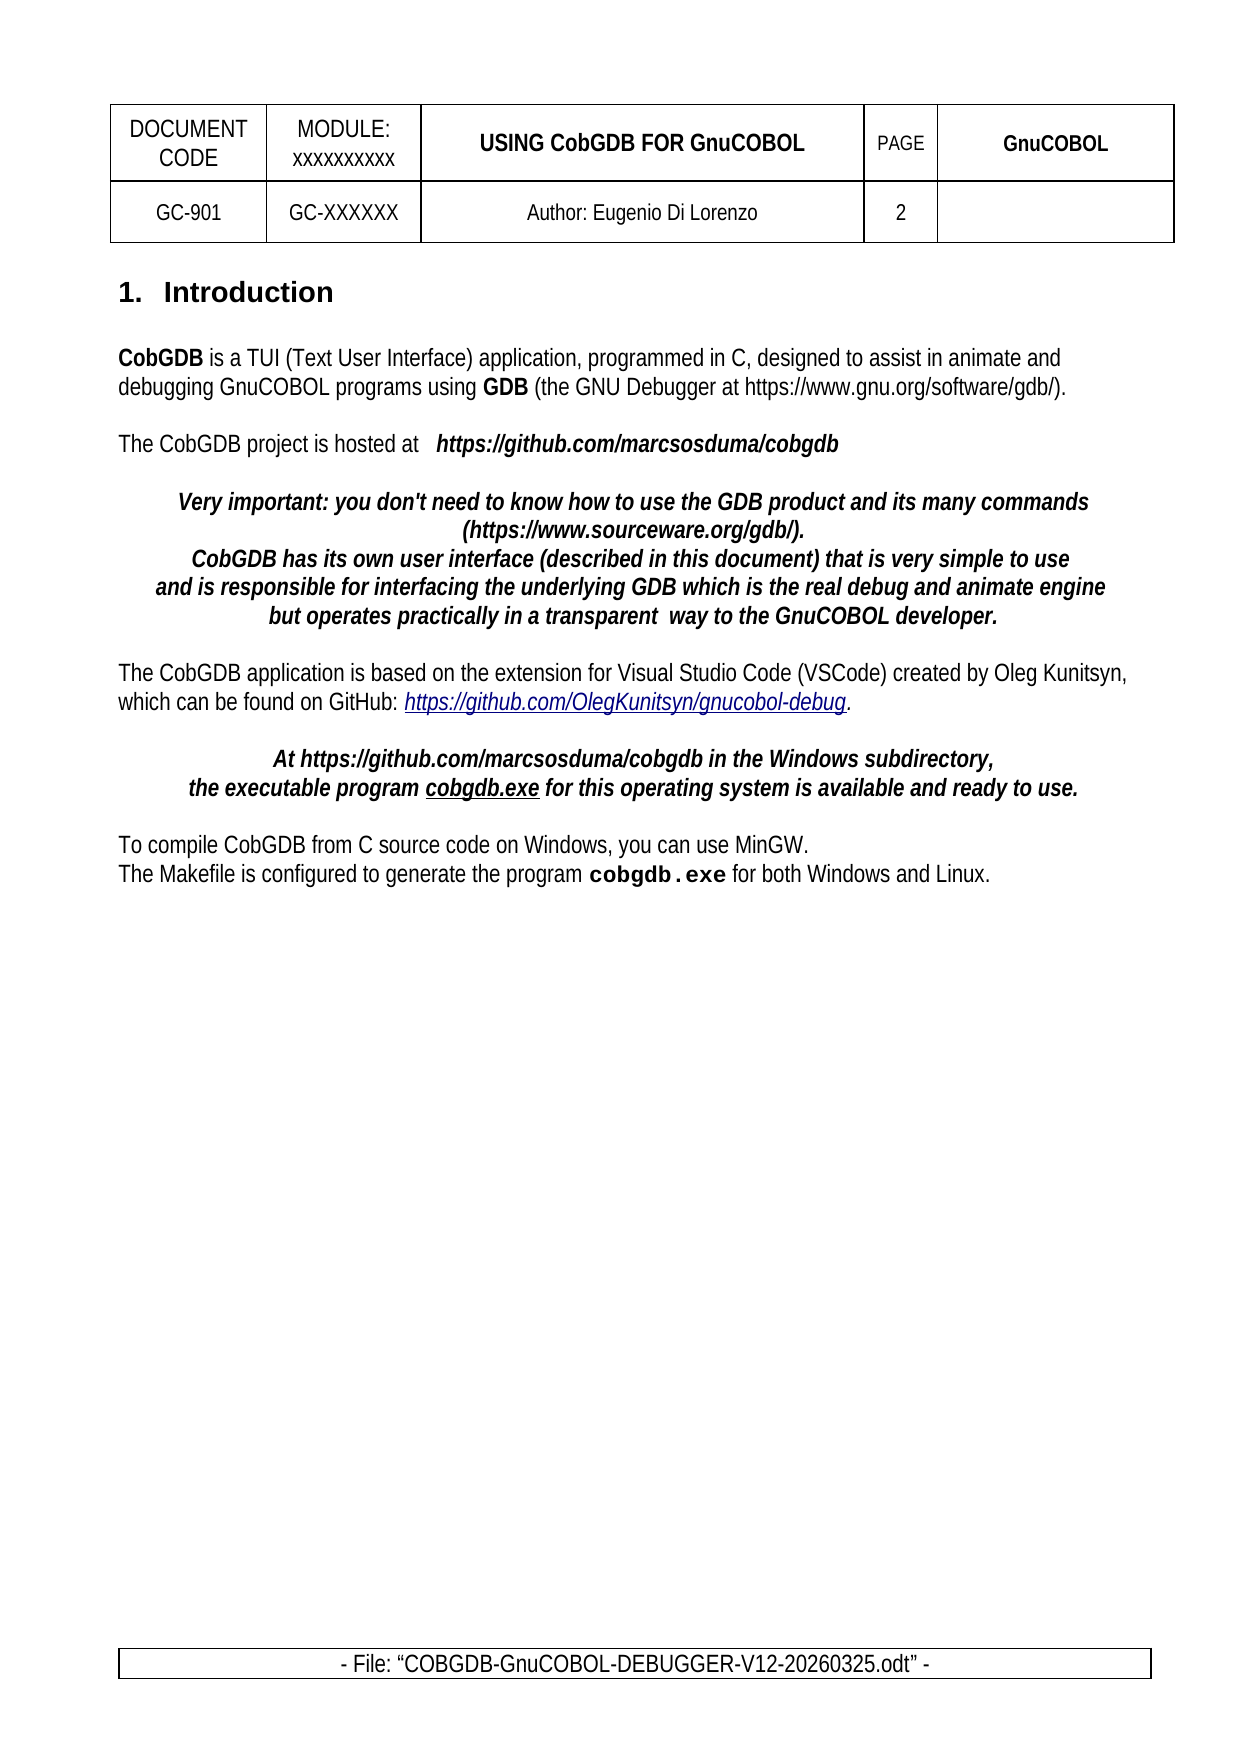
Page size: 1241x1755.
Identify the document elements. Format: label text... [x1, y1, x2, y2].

text but operates practically in a transparent way to the GnuCOBOL developer. [118, 601, 1152, 630]
text the executable program cobgdb.exe for this operating system is available and ready to use. [118, 773, 1152, 802]
text CobGDB is a TUI (Text User Interface) application, programmed in C, designed to assist in animate and debugging GnuCOBOL programs using GDB (the GNU Debugger at https://www.gnu.org/software/gdb/). [118, 343, 1152, 401]
text The CobGDB application is based on the extension for Visual Studio Code (VSCode) created by Oleg Kunitsyn, which can be found on GitHub: https://github.com/OlegKunitsyn/gnucobol-debug. [118, 658, 1152, 716]
text Very important: you don't need to know how to use the GDB product and its many commands (https://www.sourceware.org/gdb/). [118, 486, 1152, 544]
subtitle Introduction [118, 275, 1152, 308]
text To compile CobGDB from C source code on Windows, you can use MinGW. [118, 830, 1152, 859]
text The CobGDB project is hosted at https://github.com/marcsosduma/cobgdb [118, 429, 1152, 458]
text CobGDB has its own user interface (described in this document) that is very simple to use [118, 544, 1152, 572]
text At https://github.com/marcsosduma/cobgdb in the Windows subdirectory, [118, 744, 1152, 773]
text and is responsible for interfacing the underlying GDB which is the real debug and animate engine [118, 572, 1152, 601]
text The Makefile is configured to generate the program cobgdb.exe for both Windows and Linux. [118, 859, 1152, 889]
